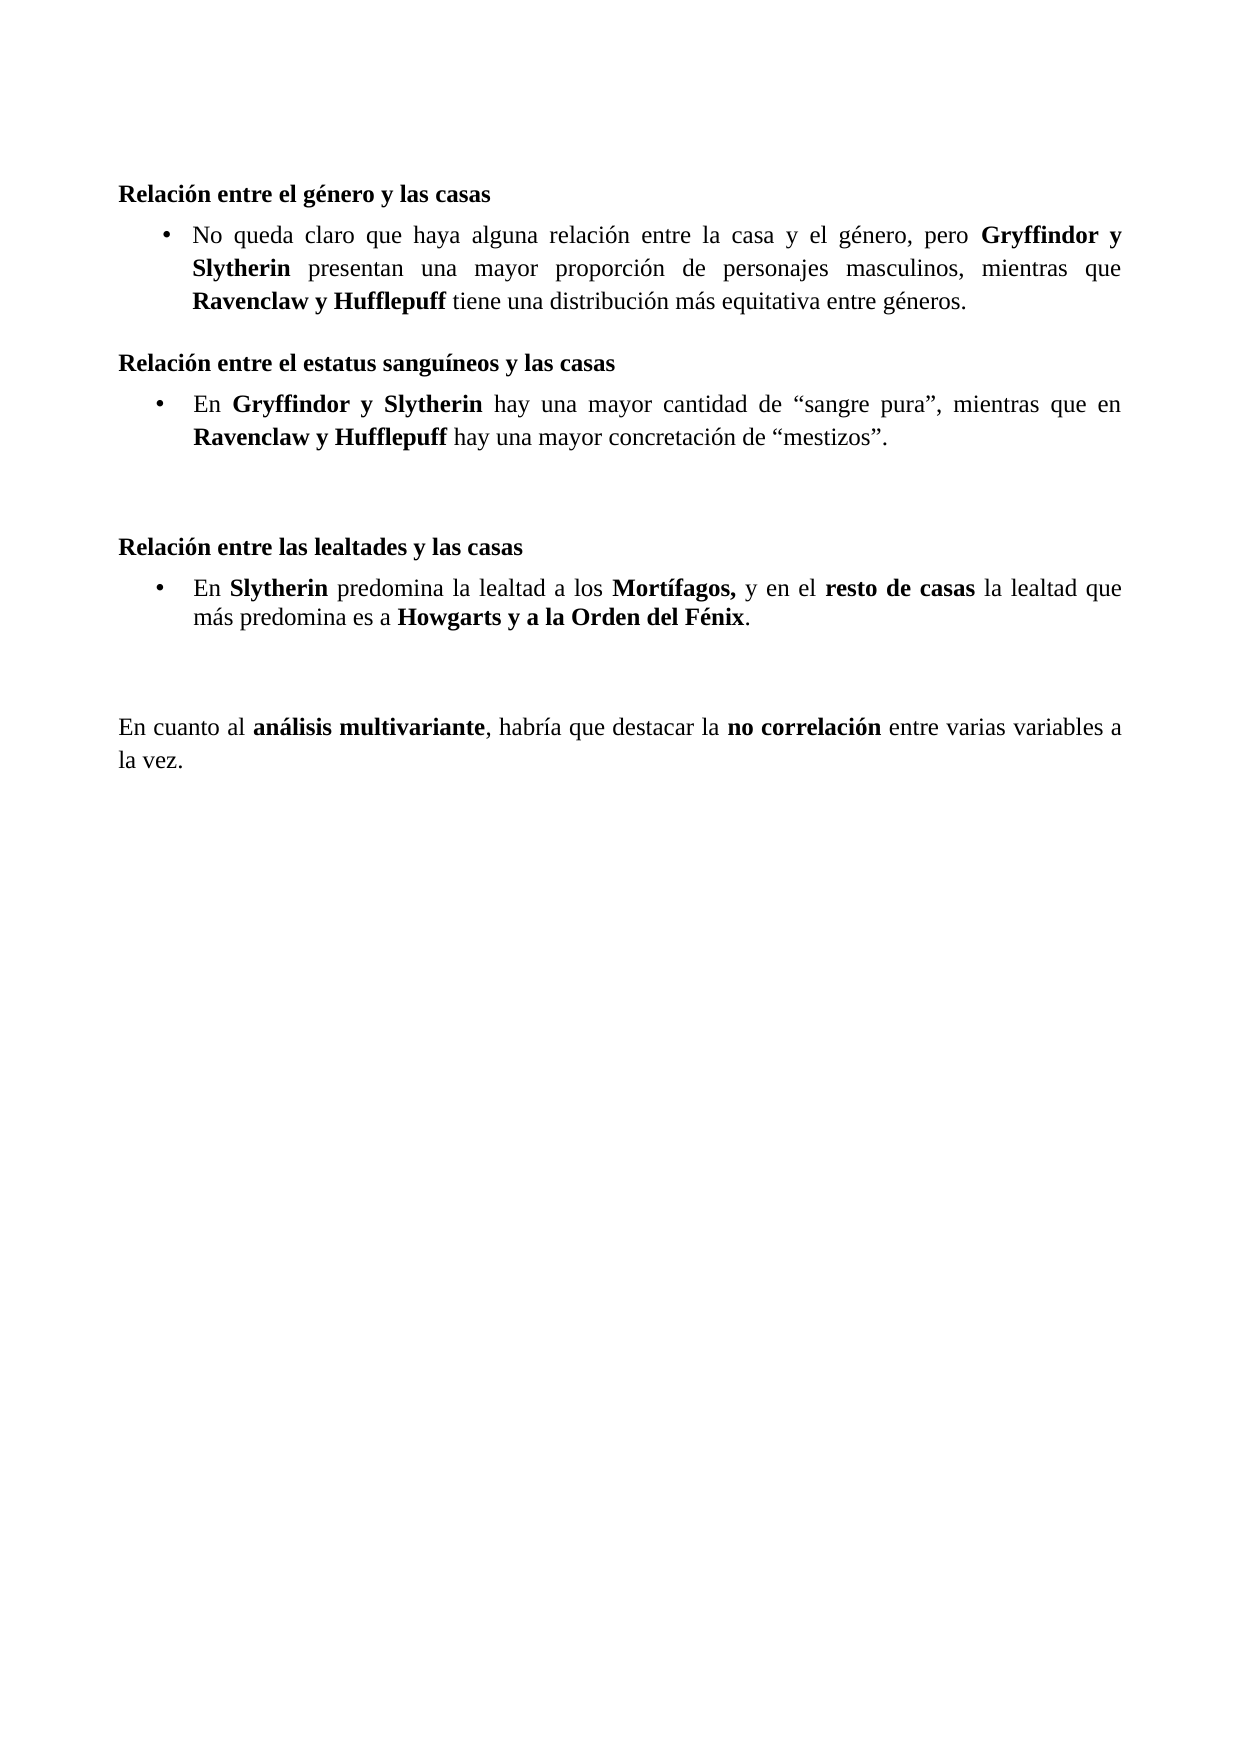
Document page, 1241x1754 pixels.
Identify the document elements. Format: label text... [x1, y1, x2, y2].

text En cuanto al análisis multivariante, habría que destacar la no correlación entre varias variables a la vez. [118, 712, 1122, 773]
list No queda claro que haya alguna relación entre la casa y el género, pero Gryffindor y Slytherin presentan una mayor proporción de personajes masculinos, mientras que Ravenclaw y Hufflepuff tiene una distribución más equitativa entre géneros. [162, 220, 1122, 315]
list En Slytherin predomina la lealtad a los Mortífagos, y en el resto de casas la lealtad que más predomina es a Howgarts y a la Orden del Fénix. [156, 573, 1122, 631]
list En Gryffindor y Slytherin hay una mayor cantidad de “sangre pura”, mientras que en Ravenclaw y Hufflepuff hay una mayor concretación de “mestizos”. [156, 389, 1122, 451]
subtitle Relación entre el género y las casas [118, 179, 1122, 207]
subtitle Relación entre el estatus sanguíneos y las casas [118, 348, 1122, 377]
subtitle Relación entre las lealtades y las casas [118, 532, 1122, 561]
